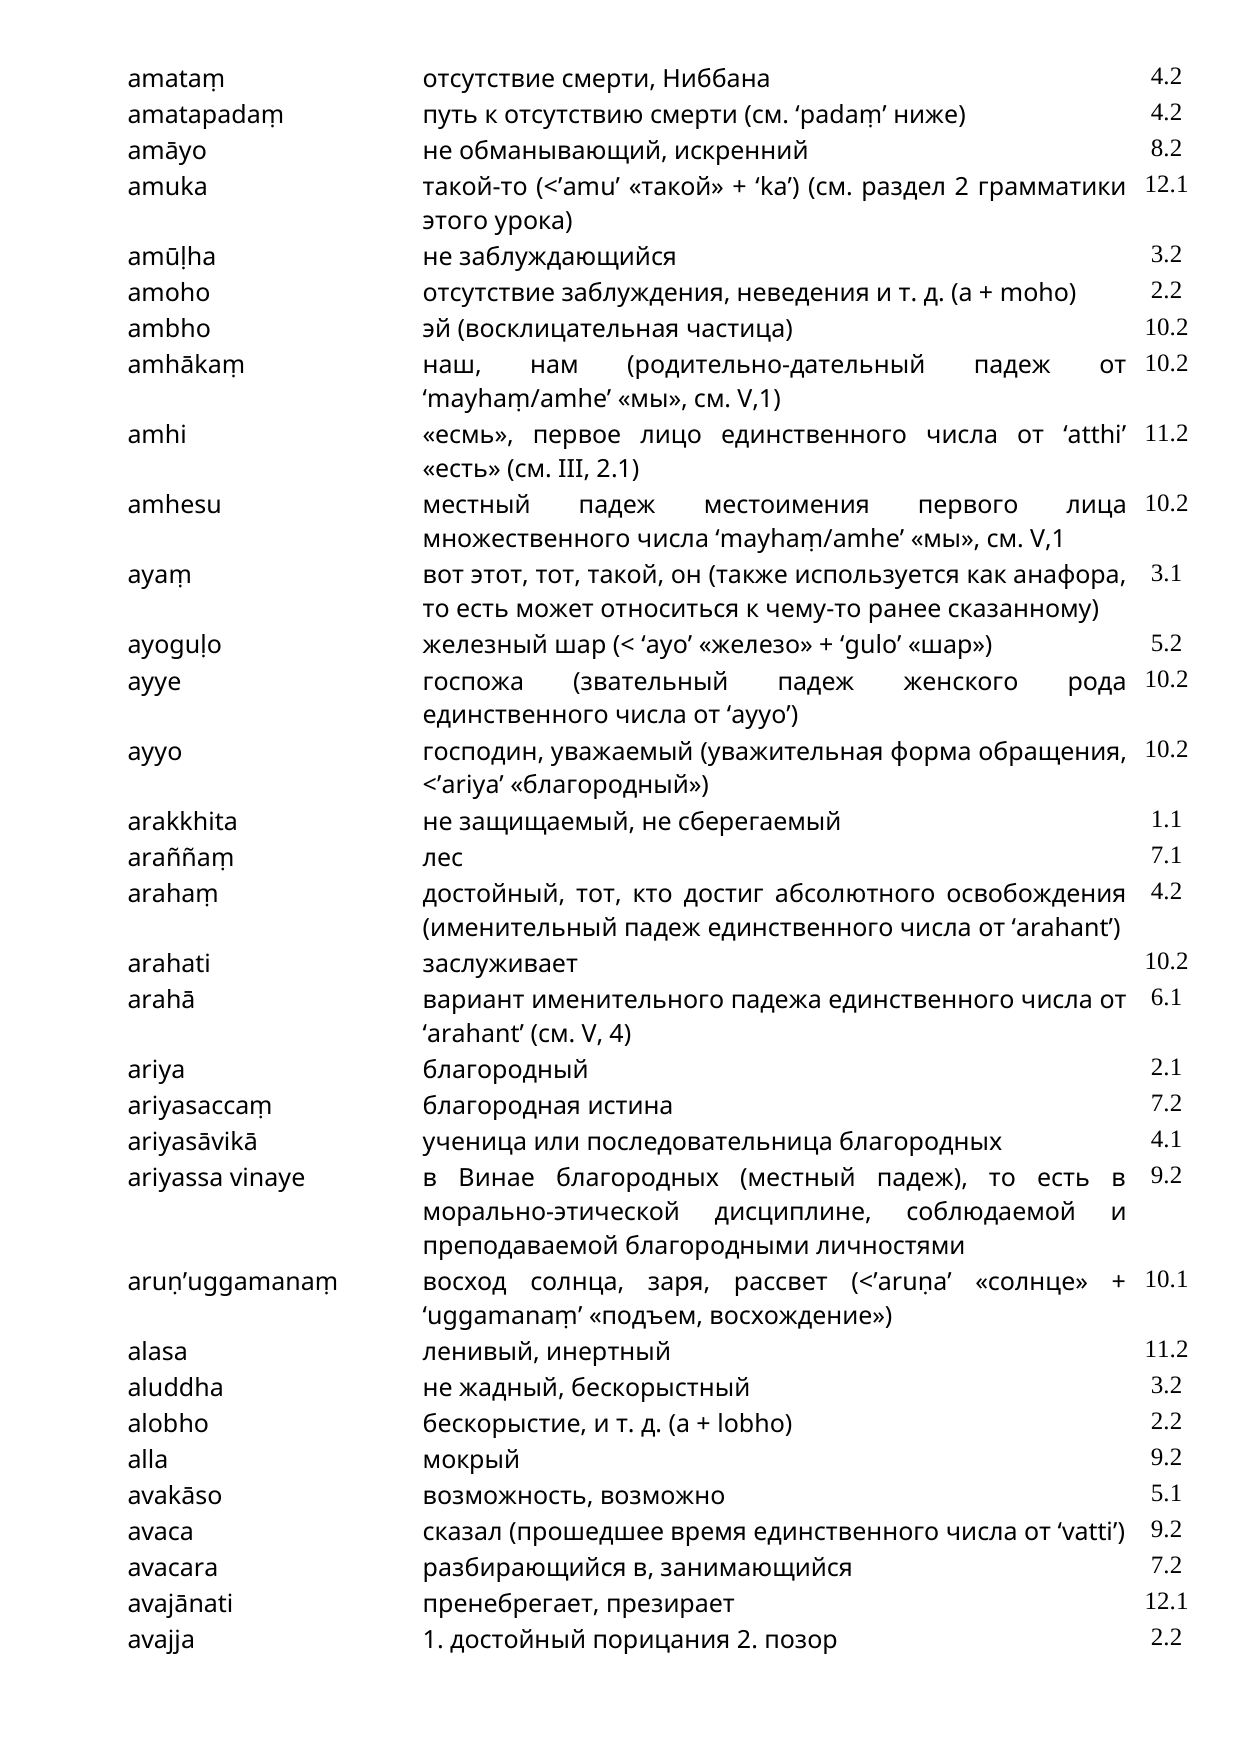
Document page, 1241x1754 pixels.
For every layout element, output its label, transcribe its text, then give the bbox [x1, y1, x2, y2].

table_cell ученица или последовательница благородных [420, 1122, 1129, 1158]
table_cell 5.1 [1129, 1476, 1203, 1512]
table_cell aruṇ’uggamanaṃ [125, 1262, 420, 1332]
table_cell 7.2 [1129, 1548, 1203, 1584]
table_cell amhākaṃ [125, 345, 420, 415]
table_cell 10.2 [1129, 309, 1203, 345]
table_cell 10.2 [1129, 944, 1203, 979]
table_cell бескорыстие, и т. д. (a + lobho) [420, 1404, 1129, 1440]
table_cell благородная истина [420, 1086, 1129, 1122]
table_cell лес [420, 838, 1129, 873]
table_cell 9.2 [1129, 1158, 1203, 1262]
table_cell 10.1 [1129, 1262, 1203, 1332]
table_cell ambho [125, 309, 420, 345]
table_cell 1. достойный порицания 2. позор [420, 1620, 1129, 1656]
table_cell 3.1 [1129, 555, 1203, 625]
table_cell ленивый, инертный [420, 1332, 1129, 1368]
table_cell 12.1 [1129, 1584, 1203, 1620]
table_cell avaca [125, 1512, 420, 1548]
table_cell avajja [125, 1620, 420, 1656]
table_cell восход солнца, заря, рассвет (<’aruṇa’ «солнце» + ‘uggamanaṃ’ «подъем, восхождение») [420, 1262, 1129, 1332]
table_cell ayye [125, 661, 420, 731]
table_cell 4.2 [1129, 59, 1203, 95]
table_cell ariya [125, 1050, 420, 1086]
table_cell 4.2 [1129, 874, 1203, 943]
table_cell alasa [125, 1332, 420, 1368]
table_cell 3.2 [1129, 1368, 1203, 1404]
table_cell эй (восклицательная частица) [420, 309, 1129, 345]
table_cell 5.2 [1129, 625, 1203, 661]
table_cell avajānati [125, 1584, 420, 1620]
table_cell 4.1 [1129, 1122, 1203, 1158]
table_cell не обманывающий, искренний [420, 131, 1129, 167]
table_cell возможность, возможно [420, 1476, 1129, 1512]
table_cell aluddha [125, 1368, 420, 1404]
table_cell мокрый [420, 1440, 1129, 1476]
table_cell ariyassa vinaye [125, 1158, 420, 1262]
table_cell 2.2 [1129, 1404, 1203, 1440]
table_cell avakāso [125, 1476, 420, 1512]
table_cell местный падеж местоимения первого лица множественного числа ‘mayhaṃ/amhe’ «мы», см. V,1 [420, 485, 1129, 555]
table_cell в Винае благородных (местный падеж), то есть в морально-этической дисциплине, соблюдаемой и преподаваемой благородными личностями [420, 1158, 1129, 1262]
table_cell 11.2 [1129, 1332, 1203, 1368]
table_cell такой-то (<’amu’ «такой» + ‘ka’) (см. раздел 2 грамматики этого урока) [420, 167, 1129, 237]
table_cell avacara [125, 1548, 420, 1584]
table_cell arahaṃ [125, 874, 420, 943]
table_cell наш, нам (родительно-дательный падеж от ‘mayhaṃ/amhe’ «мы», см. V,1) [420, 345, 1129, 415]
table_cell 2.2 [1129, 273, 1203, 309]
table_cell alla [125, 1440, 420, 1476]
table_cell 10.2 [1129, 485, 1203, 555]
table_cell благородный [420, 1050, 1129, 1086]
table_cell ayyo [125, 731, 420, 801]
table_cell amūḷha [125, 237, 420, 273]
table_cell amāyo [125, 131, 420, 167]
table_cell заслуживает [420, 944, 1129, 979]
table_cell 7.2 [1129, 1086, 1203, 1122]
table_cell не заблуждающийся [420, 237, 1129, 273]
table_cell 9.2 [1129, 1440, 1203, 1476]
table_cell вот этот, тот, такой, он (также используется как анафора, то есть может относиться к чему-то ранее сказанному) [420, 555, 1129, 625]
table_cell amatapadaṃ [125, 95, 420, 131]
table_cell пренебрегает, презирает [420, 1584, 1129, 1620]
table_cell господин, уважаемый (уважительная форма обращения, <’ariya’ «благородный») [420, 731, 1129, 801]
table_cell ayoguḷo [125, 625, 420, 661]
table_cell 12.1 [1129, 167, 1203, 237]
table_cell 11.2 [1129, 415, 1203, 485]
table_cell amataṃ [125, 59, 420, 95]
table_cell «есмь», первое лицо единственного числа от ‘atthi’ «есть» (см. III, 2.1) [420, 415, 1129, 485]
table_cell достойный, тот, кто достиг абсолютного освобождения (именительный падеж единственного числа от ‘arahant’) [420, 874, 1129, 943]
table_cell 3.2 [1129, 237, 1203, 273]
table_cell arakkhita [125, 801, 420, 837]
table_cell железный шар (< ‘ayo’ «железо» + ‘gulo’ «шар») [420, 625, 1129, 661]
table_cell ariyasāvikā [125, 1122, 420, 1158]
table_cell 8.2 [1129, 131, 1203, 167]
table_cell 10.2 [1129, 661, 1203, 731]
table_cell путь к отсутствию смерти (см. ‘padaṃ’ ниже) [420, 95, 1129, 131]
table_cell 9.2 [1129, 1512, 1203, 1548]
table_cell 6.1 [1129, 980, 1203, 1049]
table_cell разбирающийся в, занимающийся [420, 1548, 1129, 1584]
table_cell 10.2 [1129, 731, 1203, 801]
table_cell alobho [125, 1404, 420, 1440]
table_cell amhi [125, 415, 420, 485]
table_cell arahā [125, 980, 420, 1049]
table_cell вариант именительного падежа единственного числа от ‘arahant’ (см. V, 4) [420, 980, 1129, 1049]
table_cell ariyasaccaṃ [125, 1086, 420, 1122]
table_cell arahati [125, 944, 420, 979]
table_cell 2.2 [1129, 1620, 1203, 1656]
table_cell araññaṃ [125, 838, 420, 873]
table_cell 10.2 [1129, 345, 1203, 415]
table_cell 2.1 [1129, 1050, 1203, 1086]
table_cell amuka [125, 167, 420, 237]
table_cell отсутствие заблуждения, неведения и т. д. (a + moho) [420, 273, 1129, 309]
table_cell 4.2 [1129, 95, 1203, 131]
table_cell amhesu [125, 485, 420, 555]
table_cell госпожа (звательный падеж женского рода единственного числа от ‘ayyo’) [420, 661, 1129, 731]
table_cell сказал (прошедшее время единственного числа от ‘vatti’) [420, 1512, 1129, 1548]
table_cell ayaṃ [125, 555, 420, 625]
table_cell 7.1 [1129, 838, 1203, 873]
table_cell не защищаемый, не сберегаемый [420, 801, 1129, 837]
table_cell отсутствие смерти, Ниббана [420, 59, 1129, 95]
table_cell amoho [125, 273, 420, 309]
table_cell 1.1 [1129, 801, 1203, 837]
table_cell не жадный, бескорыстный [420, 1368, 1129, 1404]
